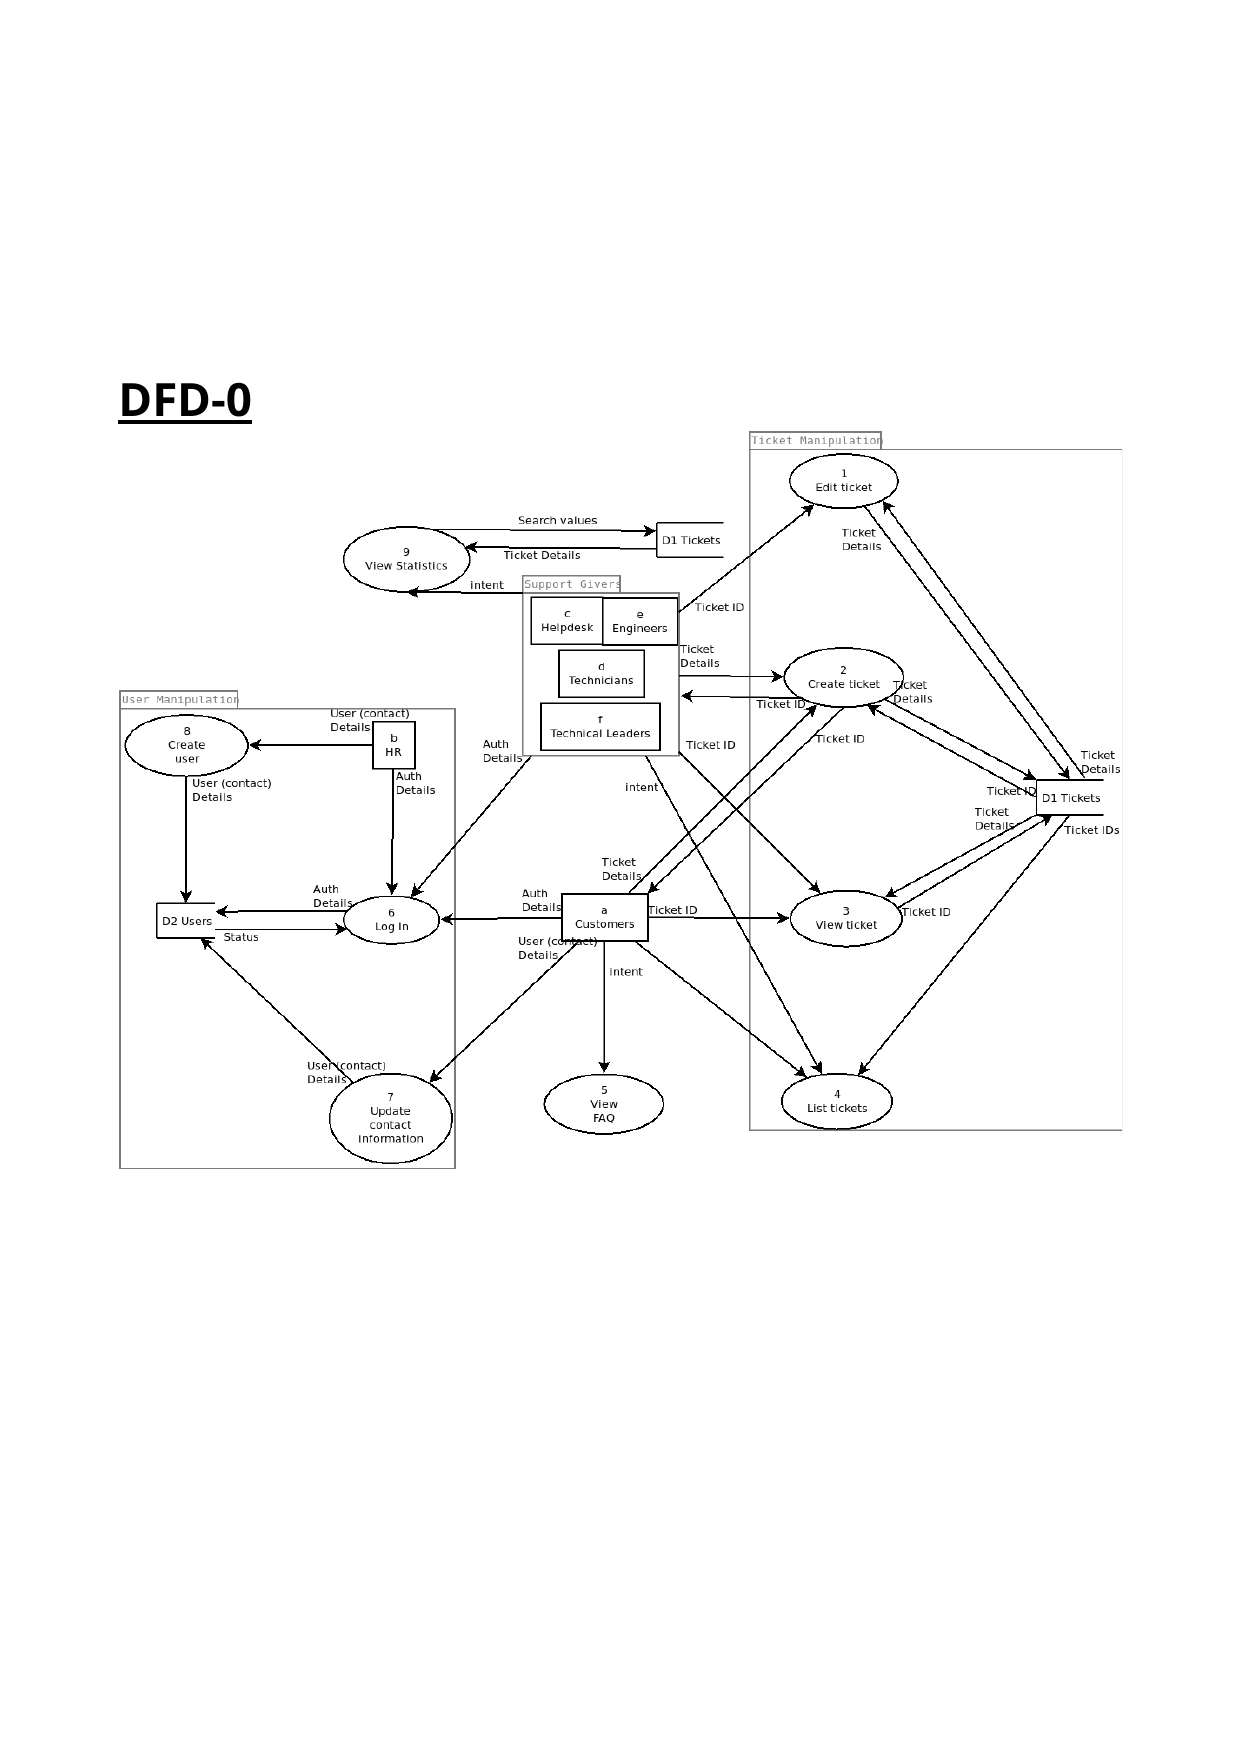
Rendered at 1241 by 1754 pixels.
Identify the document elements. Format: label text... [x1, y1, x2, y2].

text DFD-0 [118, 368, 1122, 430]
picture [118, 430, 1123, 1169]
